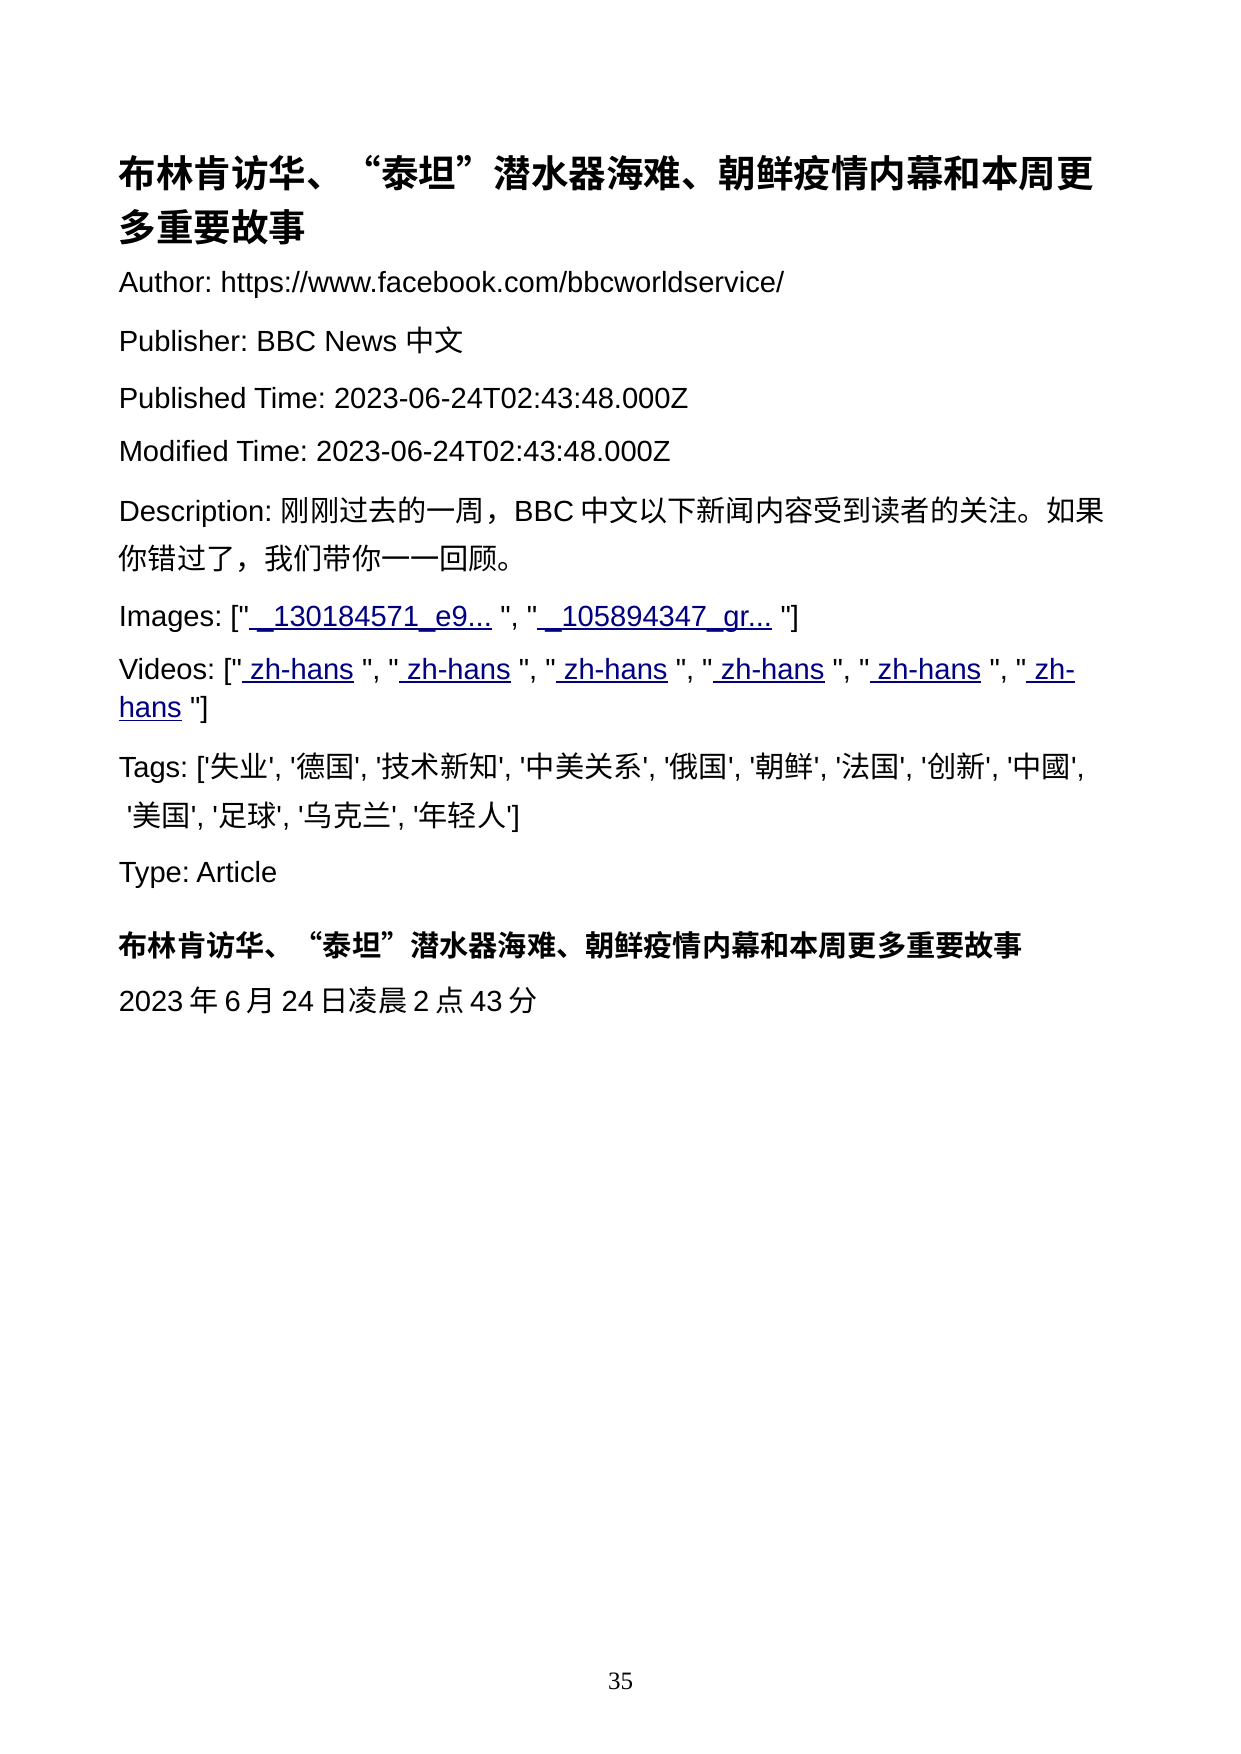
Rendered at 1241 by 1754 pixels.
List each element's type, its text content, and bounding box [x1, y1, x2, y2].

text Videos: [" zh-hans ", " zh-hans ", " zh-hans ", " zh-hans ", " zh-hans ", " zh-hans "] [118, 652, 1122, 724]
subtitle 布林肯访华、“泰坦”潜水器海难、朝鲜疫情内幕和本周更多重要故事 [118, 923, 1122, 965]
text Publisher: BBC News 中文 [118, 318, 1122, 360]
text Author: https://www.facebook.com/bbcworldservice/ [118, 264, 1122, 298]
text Description: 刚刚过去的一周，BBC中文以下新闻内容受到读者的关注。如果你错过了，我们带你一一回顾。 [118, 487, 1122, 578]
text Modified Time: 2023-06-24T02:43:48.000Z [118, 434, 1122, 467]
subtitle 布林肯访华、“泰坦”潜水器海难、朝鲜疫情内幕和本周更多重要故事 [118, 143, 1122, 252]
text Images: [" _130184571_e9... ", " _105894347_gr... "] [118, 599, 1122, 632]
text Published Time: 2023-06-24T02:43:48.000Z [118, 381, 1122, 414]
text 2023年6月24日凌晨2点43分 [118, 978, 1122, 1619]
text Type: Article [118, 855, 1122, 889]
text Tags: ['失业', '德国', '技术新知', '中美关系', '俄国', '朝鲜', '法国', '创新', '中國', '美国', '足球', '乌克兰', '年轻人'] [118, 743, 1122, 834]
